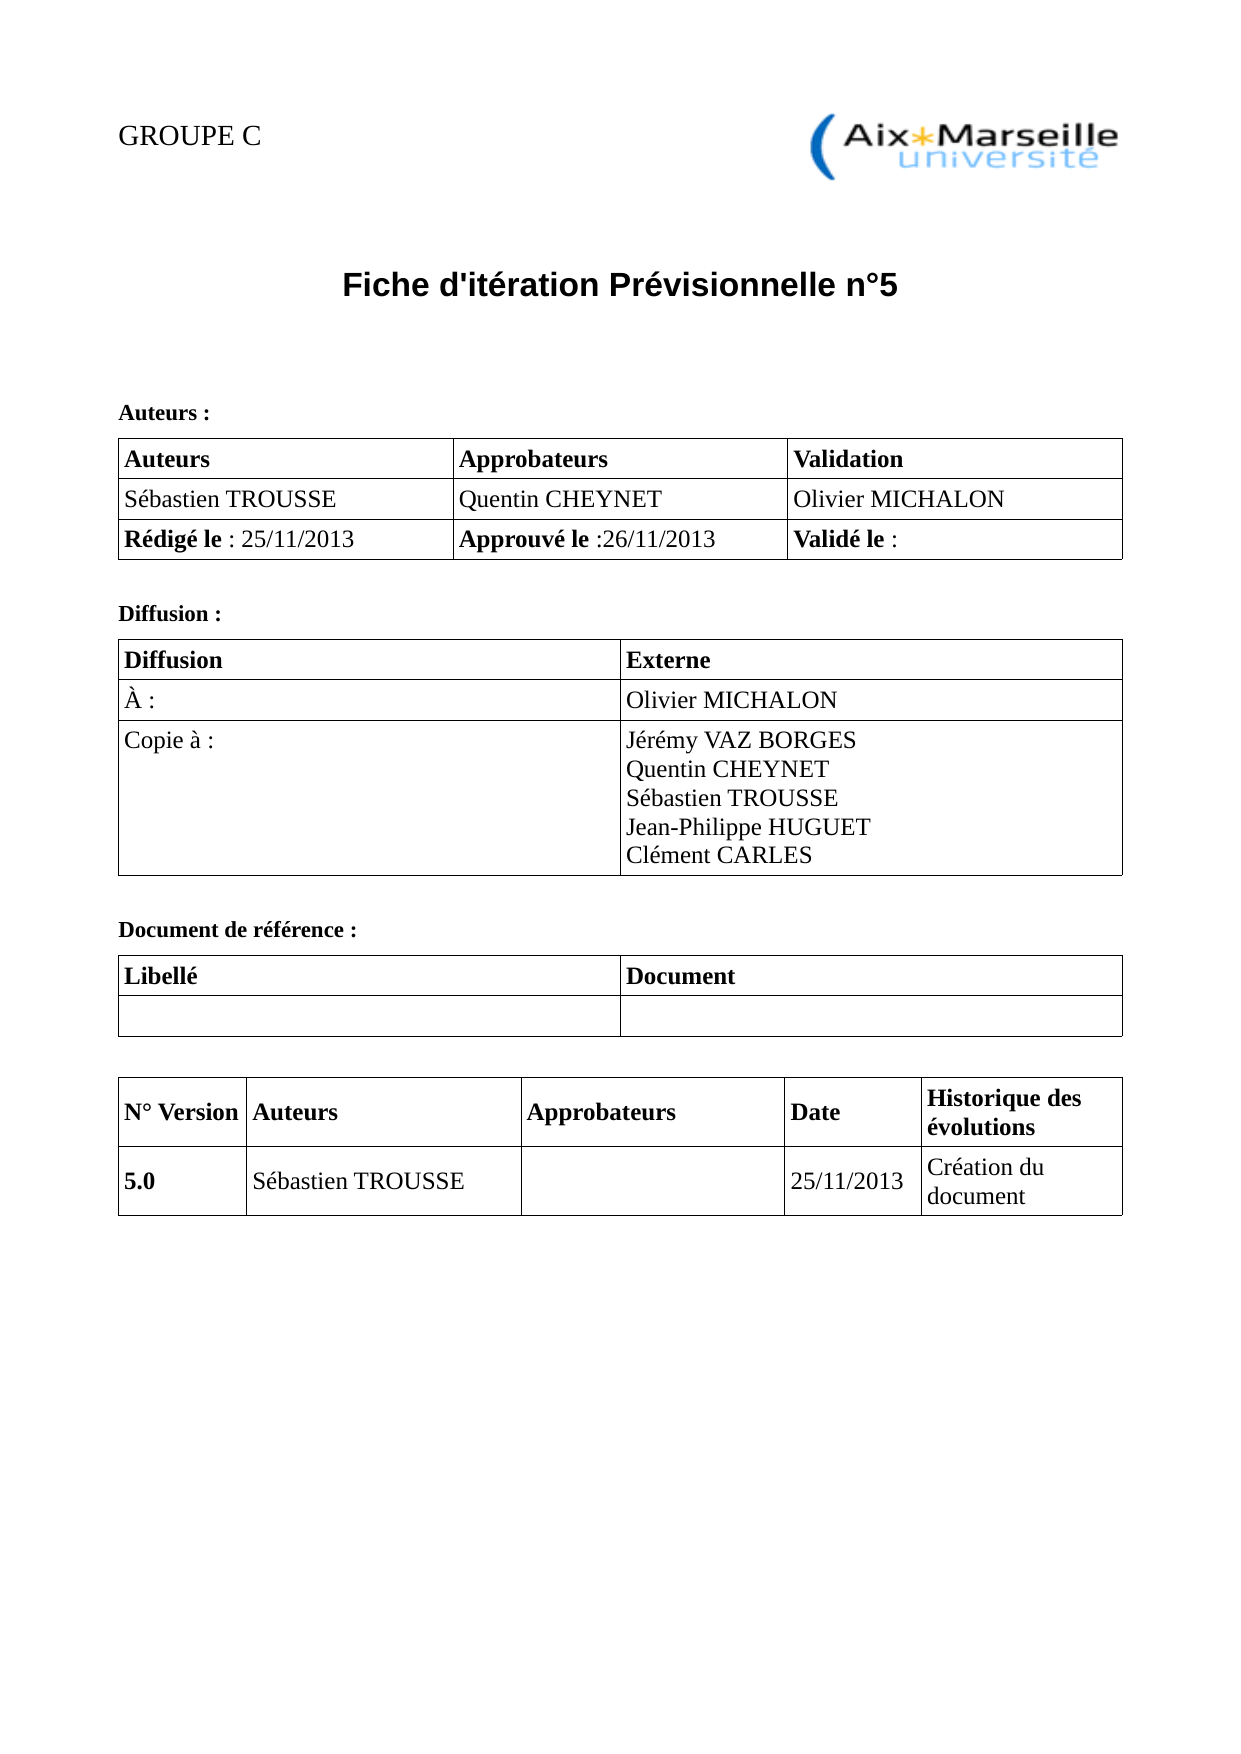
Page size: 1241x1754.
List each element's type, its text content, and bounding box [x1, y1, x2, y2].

table_header Diffusion [119, 640, 620, 679]
table_cell À : [119, 680, 620, 719]
table_cell 5.0 [119, 1147, 246, 1215]
table_header Approbateurs [454, 439, 787, 478]
table_cell Sébastien TROUSSE [247, 1147, 521, 1215]
table_cell [522, 1147, 784, 1215]
table_cell Approuvé le :26/11/2013 [454, 520, 787, 559]
table_cell 25/11/2013 [785, 1147, 921, 1215]
table_cell Jérémy VAZ BORGES Quentin CHEYNET Sébastien TROUSSE Jean-Philippe HUGUET Clément CARLES [621, 721, 1122, 875]
table_cell Olivier MICHALON [788, 479, 1122, 518]
table_cell [119, 996, 620, 1036]
table_header Validation [788, 439, 1122, 478]
table_header Auteurs [119, 439, 453, 478]
table_header Auteurs [247, 1078, 521, 1146]
table_cell Sébastien TROUSSE [119, 479, 453, 518]
table_header Libellé [119, 956, 620, 995]
table_cell Olivier MICHALON [621, 680, 1122, 719]
table_header Approbateurs [522, 1078, 784, 1146]
table_header Externe [621, 640, 1122, 679]
table_cell Quentin CHEYNET [454, 479, 787, 518]
text Diffusion : [118, 600, 1122, 626]
table_header N° Version [119, 1078, 246, 1146]
text Auteurs : [118, 399, 1122, 425]
table_header Historique des évolutions [922, 1078, 1122, 1146]
subtitle Fiche d'itération Prévisionnelle n°5 [118, 265, 1122, 304]
table_cell Validé le : [788, 520, 1122, 559]
table_cell Création du document [922, 1147, 1122, 1215]
table_cell Copie à : [119, 721, 620, 875]
table_cell [621, 996, 1122, 1036]
table_header Document [621, 956, 1122, 995]
text GROUPE C [118, 118, 802, 152]
text Document de référence : [118, 916, 1122, 943]
table_header Date [785, 1078, 921, 1146]
table_cell Rédigé le : 25/11/2013 [119, 520, 453, 559]
